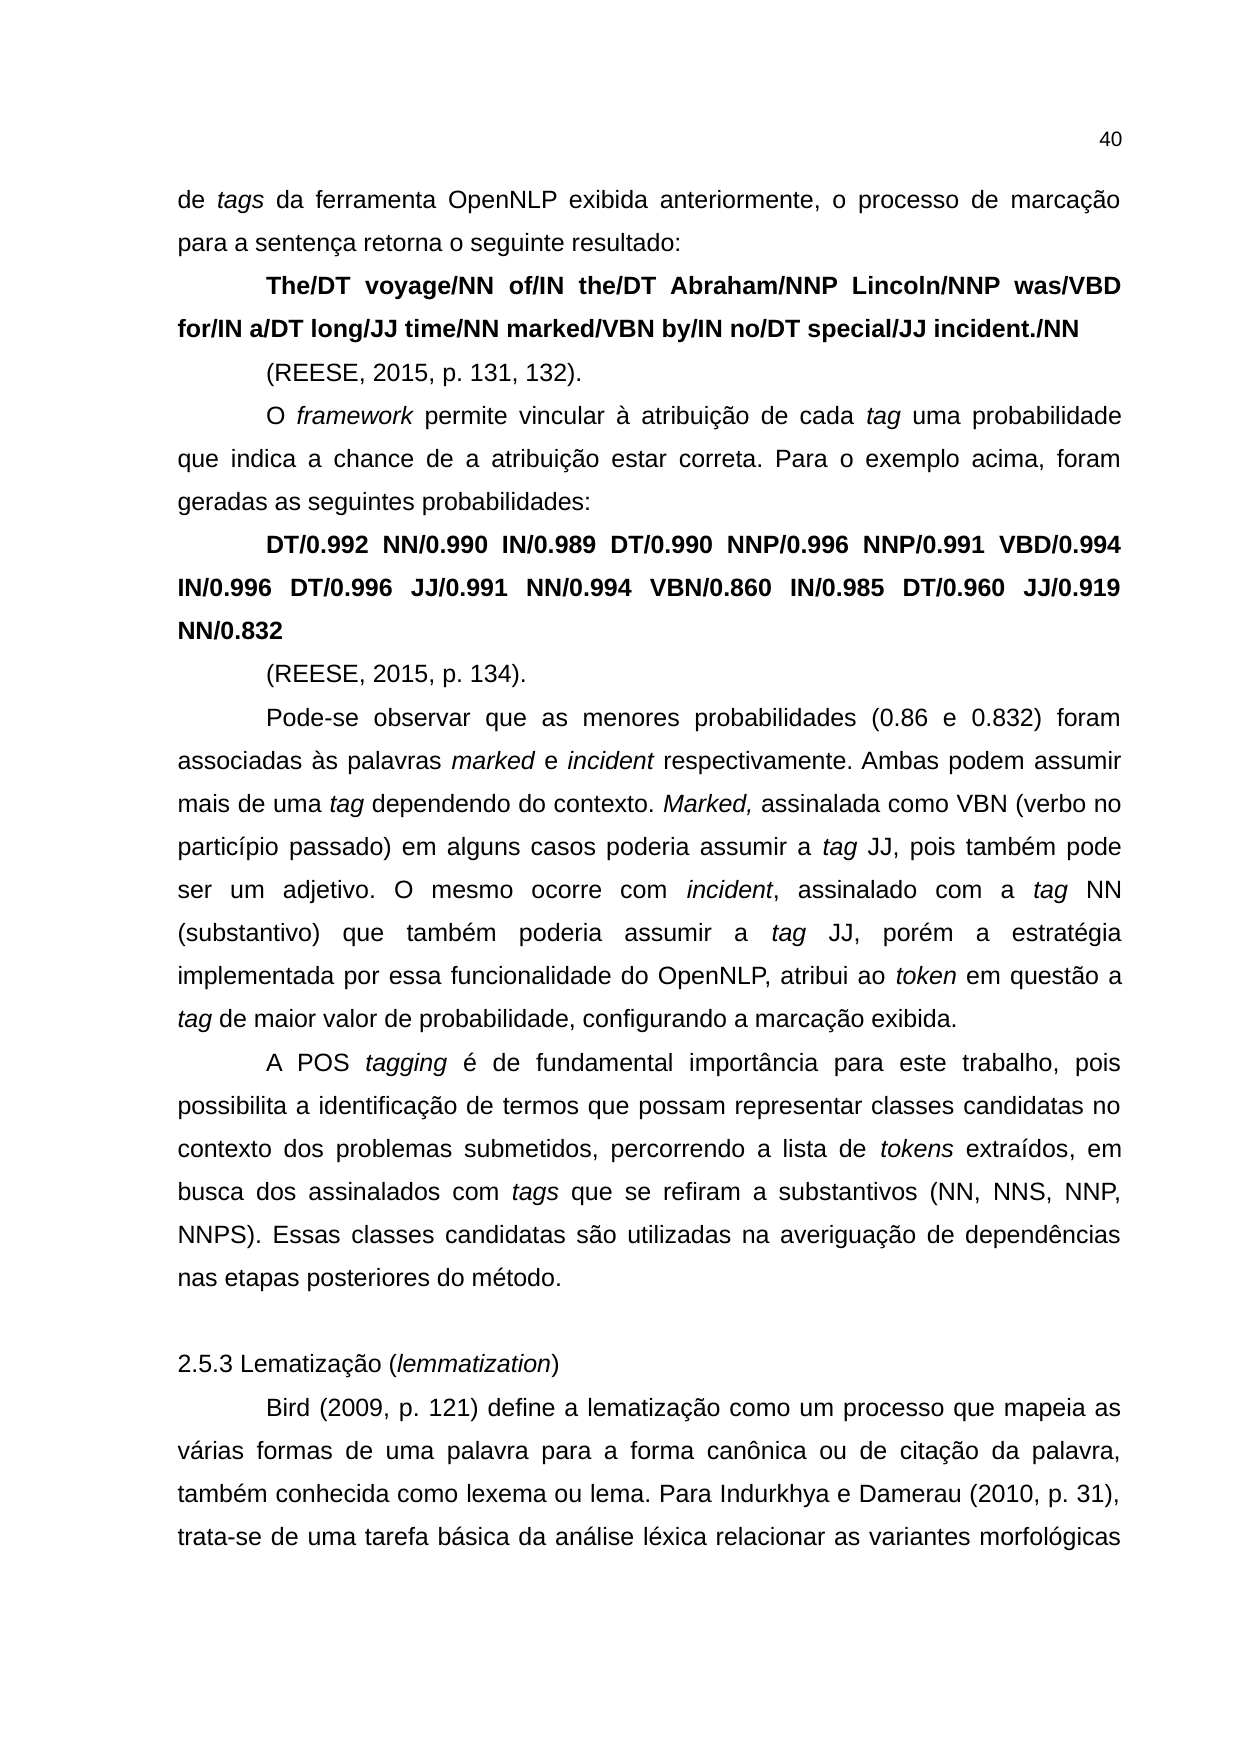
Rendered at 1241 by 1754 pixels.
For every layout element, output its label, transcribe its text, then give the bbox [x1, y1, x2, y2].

text Bird (2009, p. 121) define a lematização como um processo que mapeia as várias formas de uma palavra para a forma canônica ou de citação da palavra, também conhecida como lexema ou lema. Para Indurkhya e Damerau (2010, p. 31), trata-se de uma tarefa básica da análise léxica relacionar as variantes morfológicas [177, 1392, 1122, 1551]
text The/DT voyage/NN of/IN the/DT Abraham/NNP Lincoln/NNP was/VBD for/IN a/DT long/JJ time/NN marked/VBN by/IN no/DT special/JJ incident./NN [177, 271, 1122, 343]
subtitle Lematização (lemmatization) [177, 1349, 1122, 1378]
text A POS tagging é de fundamental importância para este trabalho, pois possibilita a identificação de termos que possam representar classes candidatas no contexto dos problemas submetidos, percorrendo a lista de tokens extraídos, em busca dos assinalados com tags que se refiram a substantivos (NN, NNS, NNP, NNPS). Essas classes candidatas são utilizadas na averiguação de dependências nas etapas posteriores do método. [177, 1047, 1122, 1292]
text DT/0.992 NN/0.990 IN/0.989 DT/0.990 NNP/0.996 NNP/0.991 VBD/0.994 IN/0.996 DT/0.996 JJ/0.991 NN/0.994 VBN/0.860 IN/0.985 DT/0.960 JJ/0.919 NN/0.832 [177, 530, 1122, 645]
text (REESE, 2015, p. 131, 132). [177, 357, 1122, 386]
text (REESE, 2015, p. 134). [177, 659, 1122, 688]
text O framework permite vincular à atribuição de cada tag uma probabilidade que indica a chance de a atribuição estar correta. Para o exemplo acima, foram geradas as seguintes probabilidades: [177, 401, 1122, 516]
text Pode-se observar que as menores probabilidades (0.86 e 0.832) foram associadas às palavras marked e incident respectivamente. Ambas podem assumir mais de uma tag dependendo do contexto. Marked, assinalada como VBN (verbo no particípio passado) em alguns casos poderia assumir a tag JJ, pois também pode ser um adjetivo. O mesmo ocorre com incident, assinalado com a tag NN (substantivo) que também poderia assumir a tag JJ, porém a estratégia implementada por essa funcionalidade do OpenNLP, atribui ao token em questão a tag de maior valor de probabilidade, configurando a marcação exibida. [177, 702, 1122, 1033]
text de tags da ferramenta OpenNLP exibida anteriormente, o processo de marcação para a sentença retorna o seguinte resultado: [177, 185, 1122, 257]
